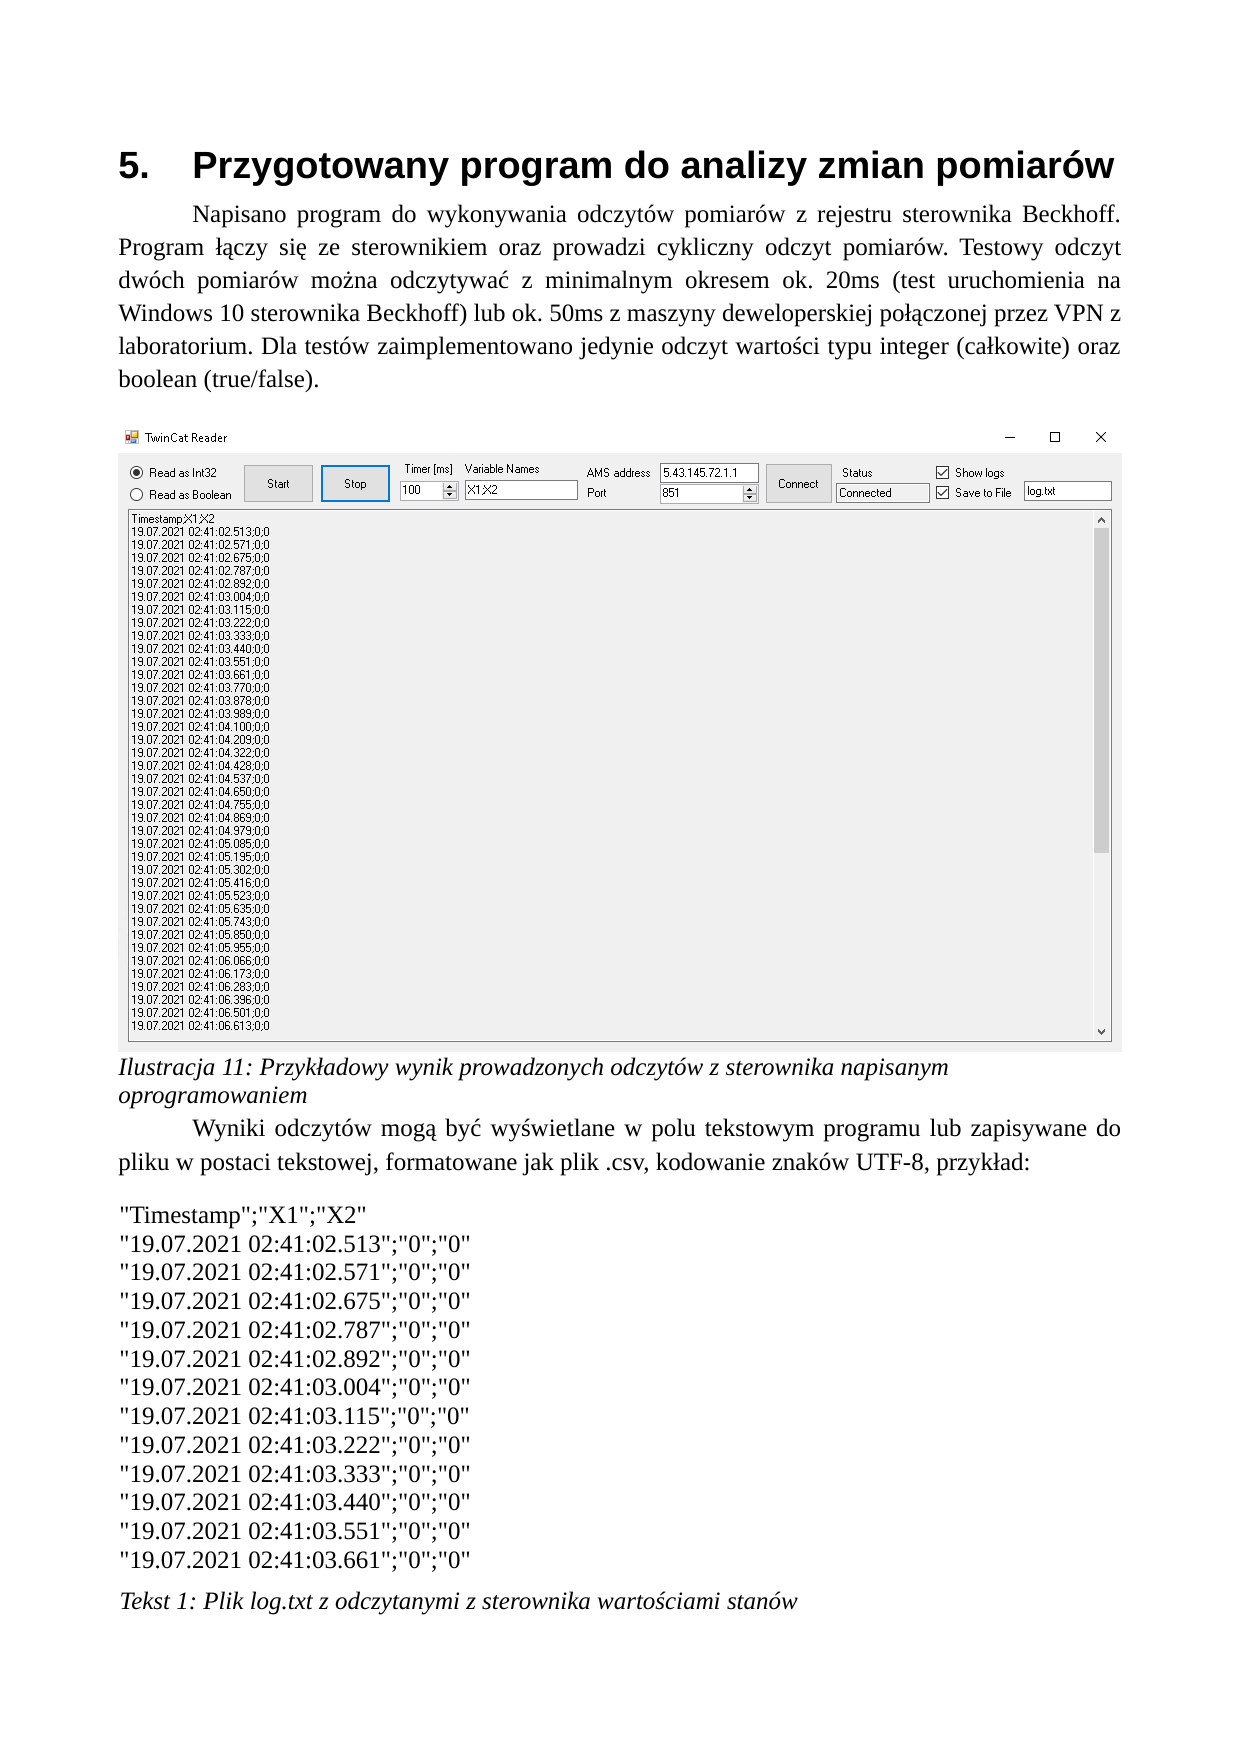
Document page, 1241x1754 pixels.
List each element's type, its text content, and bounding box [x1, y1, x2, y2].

text [118, 412, 1122, 424]
text Ilustracja 11: Przykładowy wynik prowadzonych odczytów z sterownika napisanym oprogramowaniem [118, 1052, 1122, 1109]
subtitle Przygotowany program do analizy zmian pomiarów [118, 143, 1122, 187]
text Tekst 1: Plik log.txt z odczytanymi z sterownika wartościami stanów [119, 1212, 1118, 1615]
picture [118, 424, 1123, 1052]
text Wyniki odczytów mogą być wyświetlane w polu tekstowym programu lub zapisywane do pliku w postaci tekstowej, formatowane jak plik .csv, kodowanie znaków UTF-8, przykład: [118, 1109, 1122, 1175]
text Napisano program do wykonywania odczytów pomiarów z rejestru sterownika Beckhoff. Program łączy się ze sterownikiem oraz prowadzi cykliczny odczyt pomiarów. Testowy odczyt dwóch pomiarów można odczytywać z minimalnym okresem ok. 20ms (test uruchomienia na Windows 10 sterownika Beckhoff) lub ok. 50ms z maszyny deweloperskiej połączonej przez VPN z laboratorium. Dla testów zaimplementowano jedynie odczyt wartości typu integer (całkowite) oraz boolean (true/false). [118, 199, 1122, 393]
